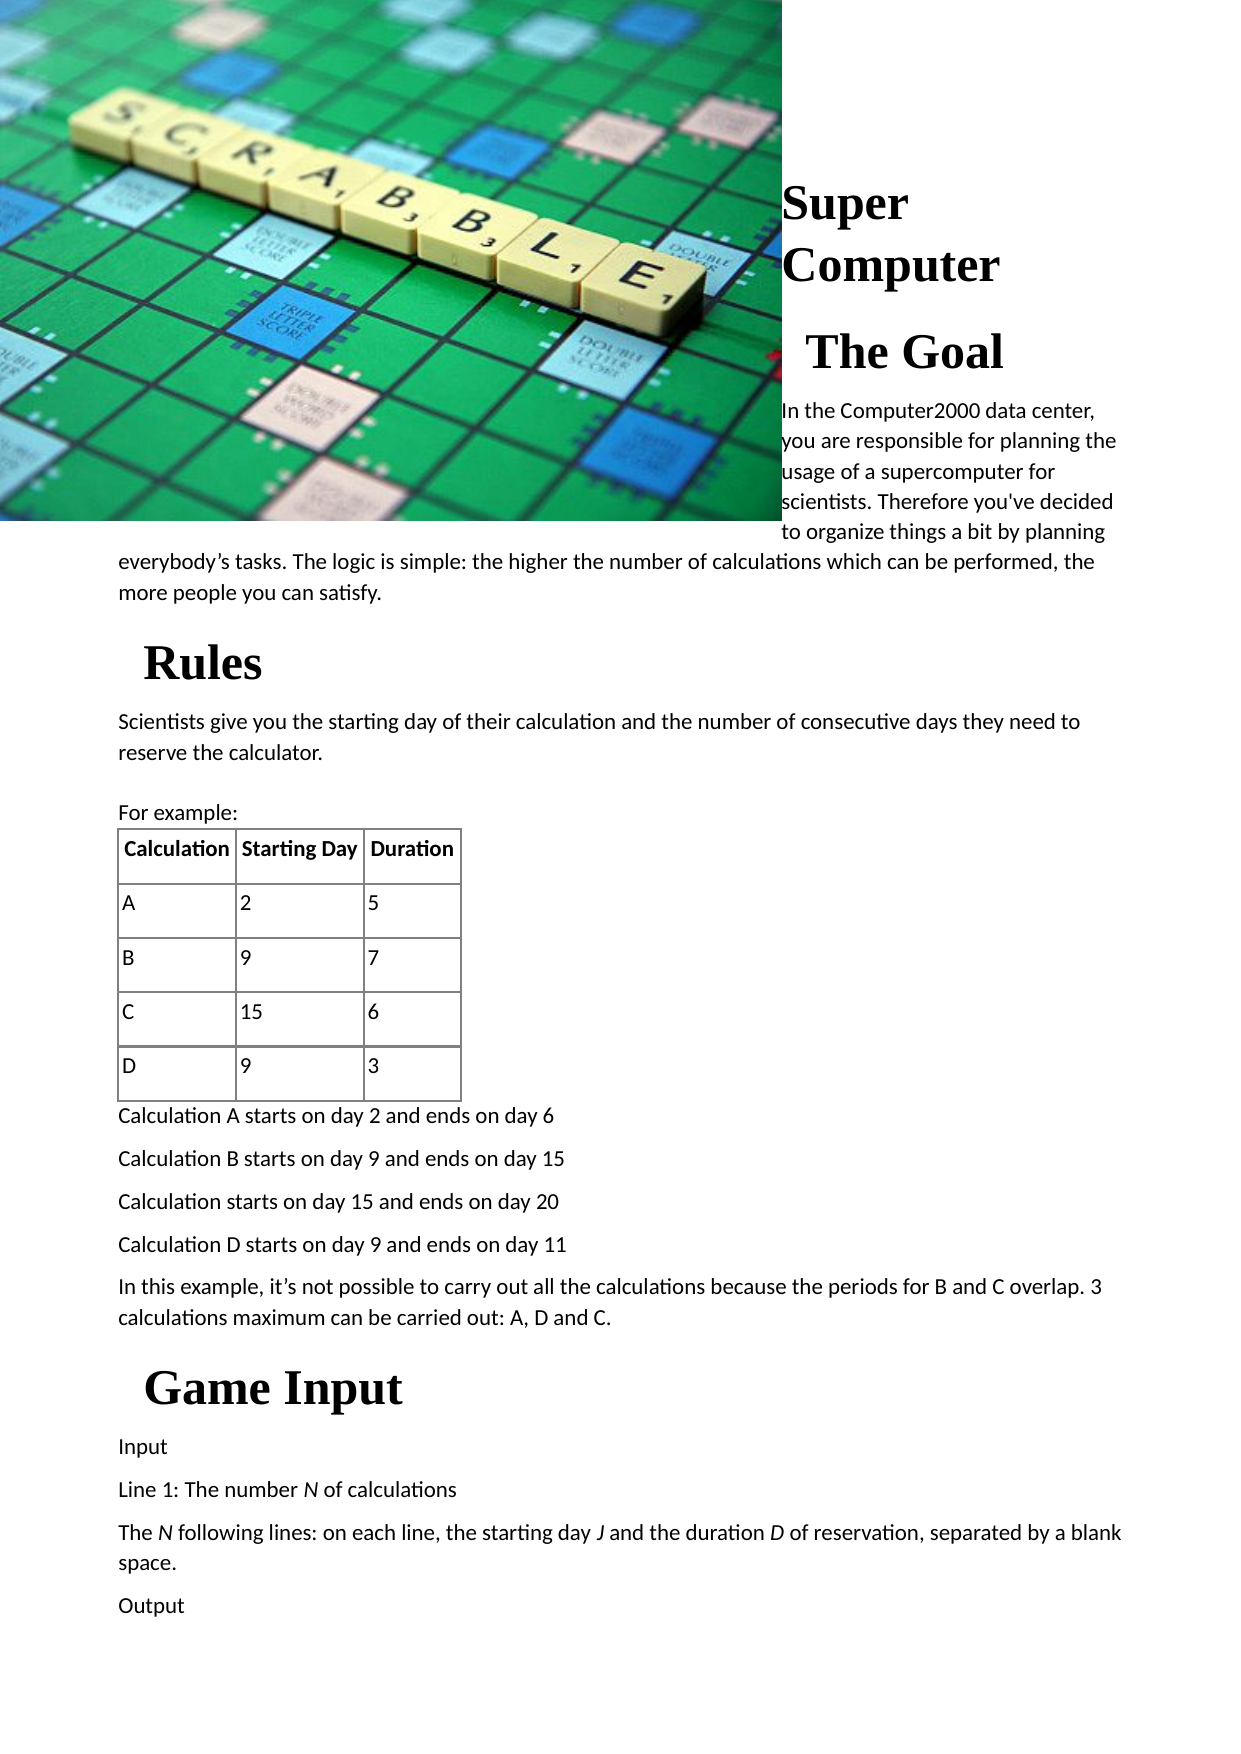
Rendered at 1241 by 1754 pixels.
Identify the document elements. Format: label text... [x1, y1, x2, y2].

table_header Starting Day [237, 830, 363, 882]
text The N following lines: on each line, the starting day J and the duration D of reservation, separated by a blank space. [118, 1518, 1122, 1576]
text Input [118, 1432, 1122, 1461]
table_cell 9 [237, 1048, 363, 1099]
text Calculation starts on day 15 and ends on day 20 [118, 1187, 1122, 1215]
table_cell 6 [365, 993, 460, 1045]
table_cell 9 [237, 939, 363, 991]
text Calculation A starts on day 2 and ends on day 6 [118, 1102, 1122, 1130]
table_cell D [119, 1048, 235, 1099]
text Calculation D starts on day 9 and ends on day 11 [118, 1230, 1122, 1258]
table_cell 3 [365, 1048, 460, 1099]
subtitle The Goal [782, 322, 1122, 379]
table_cell A [119, 885, 235, 937]
table_header Calculation [119, 830, 235, 882]
table_cell 7 [365, 939, 460, 991]
table_header Duration [365, 830, 460, 882]
table_cell C [119, 993, 235, 1045]
text Output [118, 1591, 1122, 1619]
text In this example, it’s not possible to carry out all the calculations because the periods for B and C overlap. 3 calculations maximum can be carried out: A, D and C. [118, 1272, 1122, 1331]
text Calculation B starts on day 9 and ends on day 15 [118, 1144, 1122, 1172]
subtitle Game Input [118, 1358, 1122, 1415]
text Scientists give you the starting day of their calculation and the number of consecutive days they need to reserve the calculator. For example: [118, 707, 1122, 826]
table_cell 15 [237, 993, 363, 1045]
text Line 1: The number N of calculations [118, 1475, 1122, 1503]
table_cell B [119, 939, 235, 991]
table_cell 5 [365, 885, 460, 937]
subtitle Rules [118, 633, 1122, 690]
table_cell 2 [237, 885, 363, 937]
subtitle Super Computer [782, 173, 1122, 292]
text In the Computer2000 data center, you are responsible for planning the usage of a supercomputer for scientists. ​Therefore you've decided to organize things a bit by planning everybody’s tasks. The logic is simple: the higher the number of calculations which can be performed, the more people you can satisfy. [118, 396, 1122, 606]
picture [0, 0, 782, 521]
